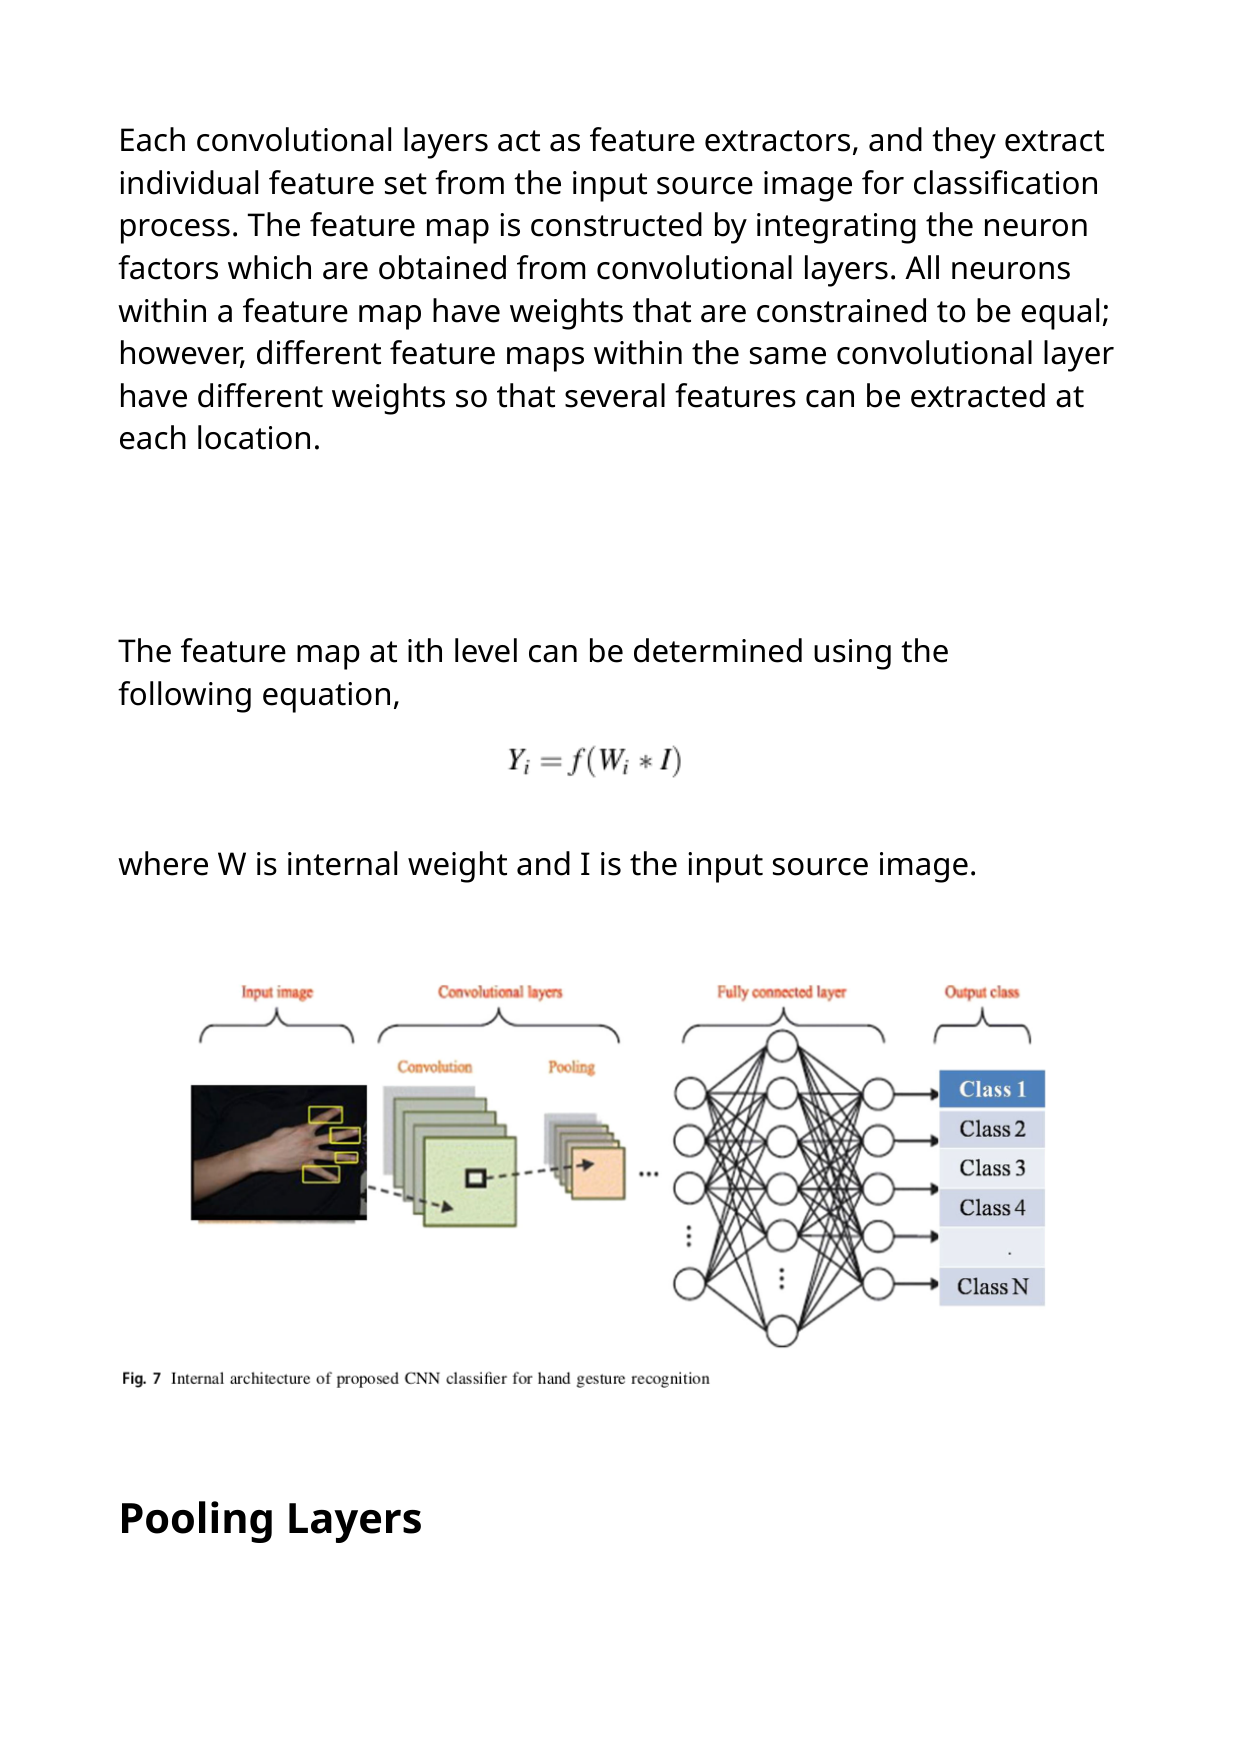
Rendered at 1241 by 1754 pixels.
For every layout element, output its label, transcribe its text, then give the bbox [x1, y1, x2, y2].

picture [111, 964, 1107, 1390]
picture [505, 738, 695, 784]
text Pooling Layers [118, 1488, 1122, 1545]
text The feature map at ith level can be determined using the [118, 629, 1122, 672]
text however, different feature maps within the same convolutional layer have different weights so that several features can be extracted at each location. [118, 331, 1122, 459]
text where W is internal weight and I is the input source image. [118, 842, 1122, 885]
text following equation, [118, 672, 1122, 714]
text Each convolutional layers act as feature extractors, and they extract individual feature set from the input source image for classification process. The feature map is constructed by integrating the neuron factors which are obtained from convolutional layers. All neurons within a feature map have weights that are constrained to be equal; [118, 118, 1122, 331]
